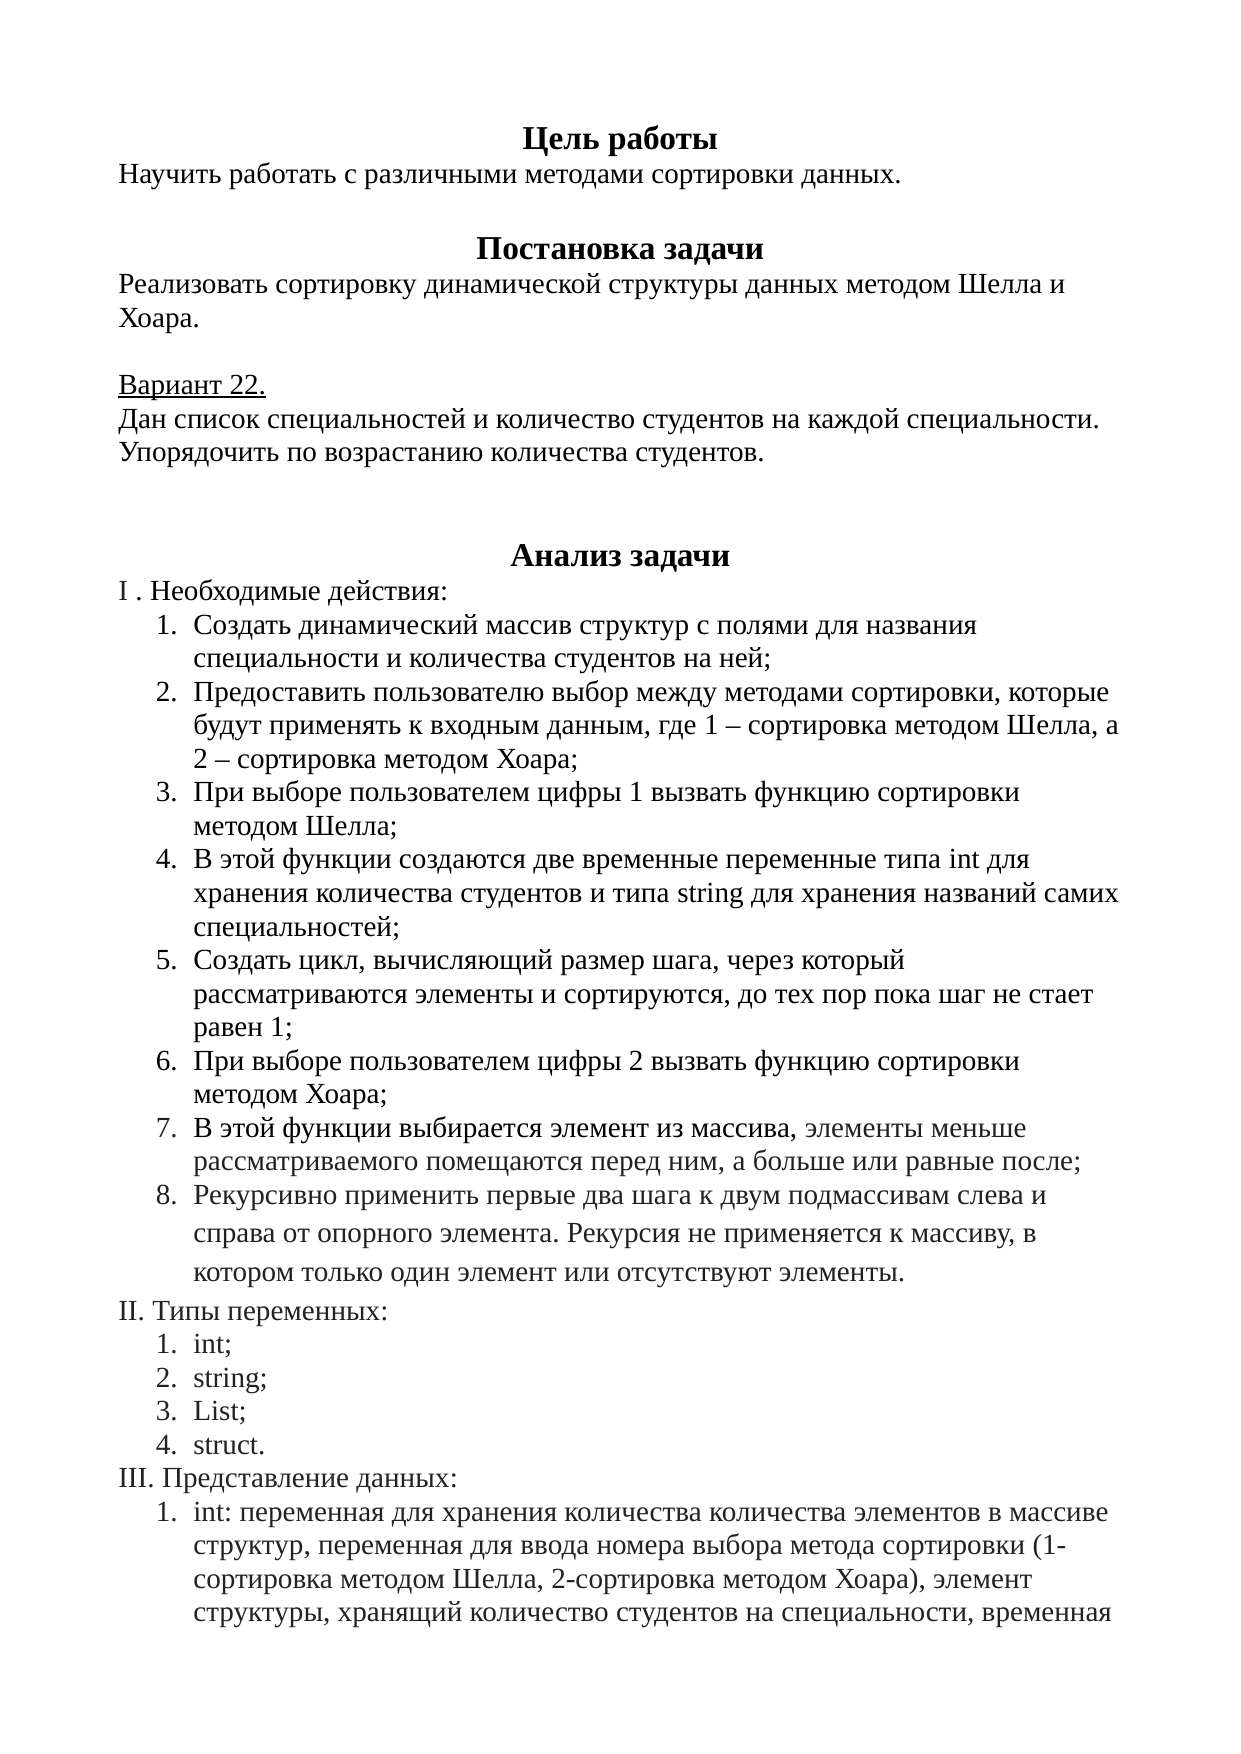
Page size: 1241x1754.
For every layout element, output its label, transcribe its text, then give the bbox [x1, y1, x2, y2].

list struct. [156, 1427, 1122, 1460]
text Вариант 22. [118, 367, 1122, 401]
list Создать динамический массив структур с полями для названия специальности и количества студентов на ней; [156, 607, 1122, 674]
text II. Типы переменных: [118, 1293, 1122, 1326]
text Научить работать с различными методами сортировки данных. [118, 156, 1122, 190]
list В этой функции создаются две временные переменные типа int для хранения количества студентов и типа string для хранения названий самих специальностей; [156, 842, 1122, 942]
list int; [156, 1326, 1122, 1360]
list При выборе пользователем цифры 1 вызвать функцию сортировки методом Шелла; [156, 774, 1122, 842]
list Создать цикл, вычисляющий размер шага, через который рассматриваются элементы и сортируются, до тех пор пока шаг не стает равен 1; [156, 942, 1122, 1043]
list В этой функции выбирается элемент из массива, элементы меньше рассматриваемого помещаются перед ним, а больше или равные после; [156, 1110, 1122, 1177]
list int: переменная для хранения количества количества элементов в массиве структур, переменная для ввода номера выбора метода сортировки (1-сортировка методом Шелла, 2-сортировка методом Хоара), элемент структуры, хранящий количество студентов на специальности, временная [156, 1494, 1122, 1628]
list Предоставить пользователю выбор между методами сортировки, которые будут применять к входным данным, где 1 – сортировка методом Шелла, а 2 – сортировка методом Хоара; [156, 674, 1122, 774]
text Анализ задачи [118, 535, 1122, 573]
text Дан список специальностей и количество студентов на каждой специальности. Упорядочить по возрастанию количества студентов. [118, 401, 1122, 468]
list List; [156, 1393, 1122, 1427]
list Рекурсивно применить первые два шага к двум подмассивам слева и справа от опорного элемента. Рекурсия не применяется к массиву, в котором только один элемент или отсутствуют элементы. [156, 1177, 1122, 1288]
list При выборе пользователем цифры 2 вызвать функцию сортировки методом Хоара; [156, 1043, 1122, 1110]
list string; [156, 1360, 1122, 1393]
text I . Необходимые действия: [118, 573, 1122, 607]
text Реализовать сортировку динамической структуры данных методом Шелла и Хоара. [118, 267, 1122, 334]
text III. Представление данных: [118, 1460, 1122, 1494]
text Цель работы [118, 118, 1122, 156]
text Постановка задачи [118, 228, 1122, 267]
